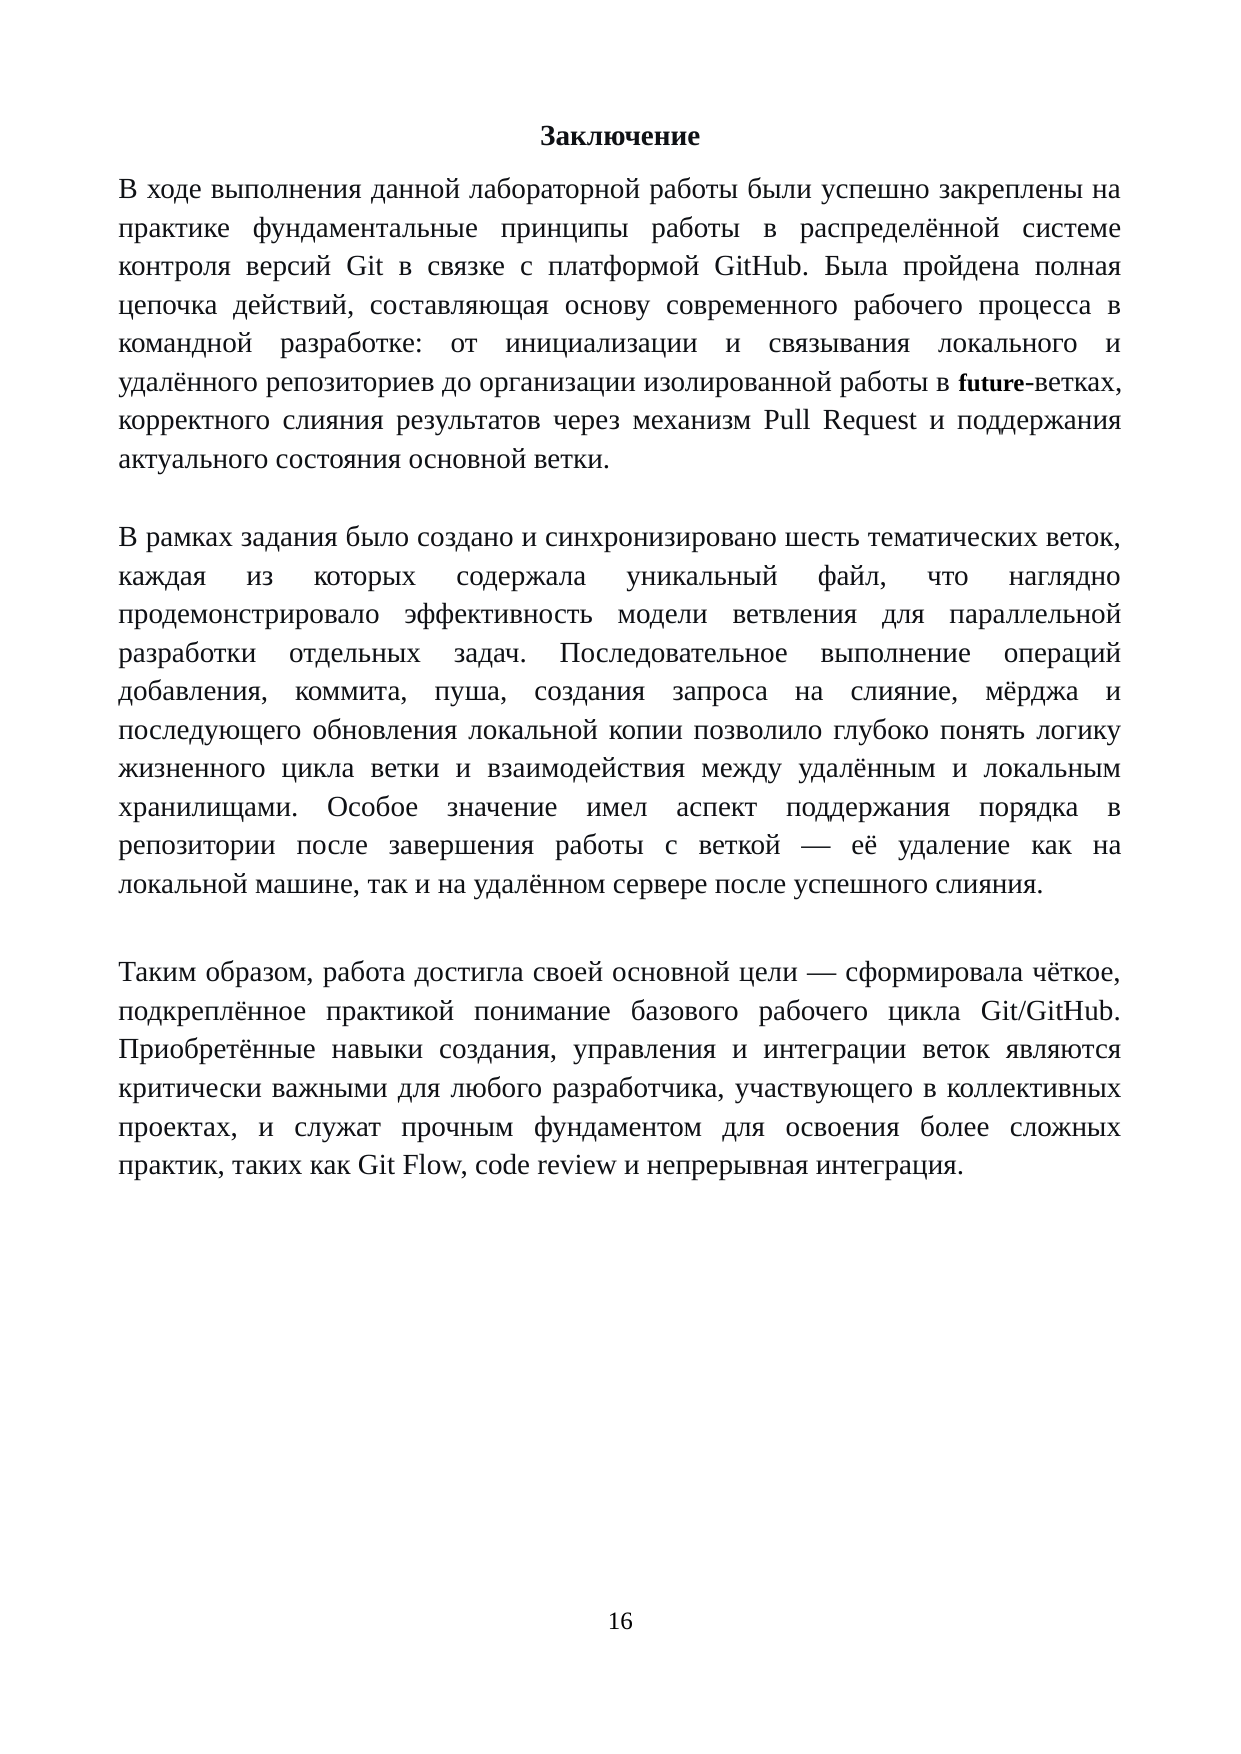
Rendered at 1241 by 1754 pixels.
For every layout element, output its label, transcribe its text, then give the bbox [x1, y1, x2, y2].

text В рамках задания было создано и синхронизировано шесть тематических веток, каждая из которых содержала уникальный файл, что наглядно продемонстрировало эффективность модели ветвления для параллельной разработки отдельных задач. Последовательное выполнение операций добавления, коммита, пуша, создания запроса на слияние, мёрджа и последующего обновления локальной копии позволило глубоко понять логику жизненного цикла ветки и взаимодействия между удалённым и локальным хранилищами. Особое значение имел аспект поддержания порядка в репозитории после завершения работы с веткой — её удаление как на локальной машине, так и на удалённом сервере после успешного слияния. [118, 519, 1122, 899]
text Заключение [118, 118, 1122, 152]
text В ходе выполнения данной лабораторной работы были успешно закреплены на практике фундаментальные принципы работы в распределённой системе контроля версий Git в связке с платформой GitHub. Была пройдена полная цепочка действий, составляющая основу современного рабочего процесса в командной разработке: от инициализации и связывания локального и удалённого репозиториев до организации изолированной работы в future-ветках, корректного слияния результатов через механизм Pull Request и поддержания актуального состояния основной ветки. [118, 171, 1122, 474]
text Таким образом, работа достигла своей основной цели — сформировала чёткое, подкреплённое практикой понимание базового рабочего цикла Git/GitHub. Приобретённые навыки создания, управления и интеграции веток являются критически важными для любого разработчика, участвующего в коллективных проектах, и служат прочным фундаментом для освоения более сложных практик, таких как Git Flow, code review и непрерывная интеграция. [118, 954, 1122, 1181]
